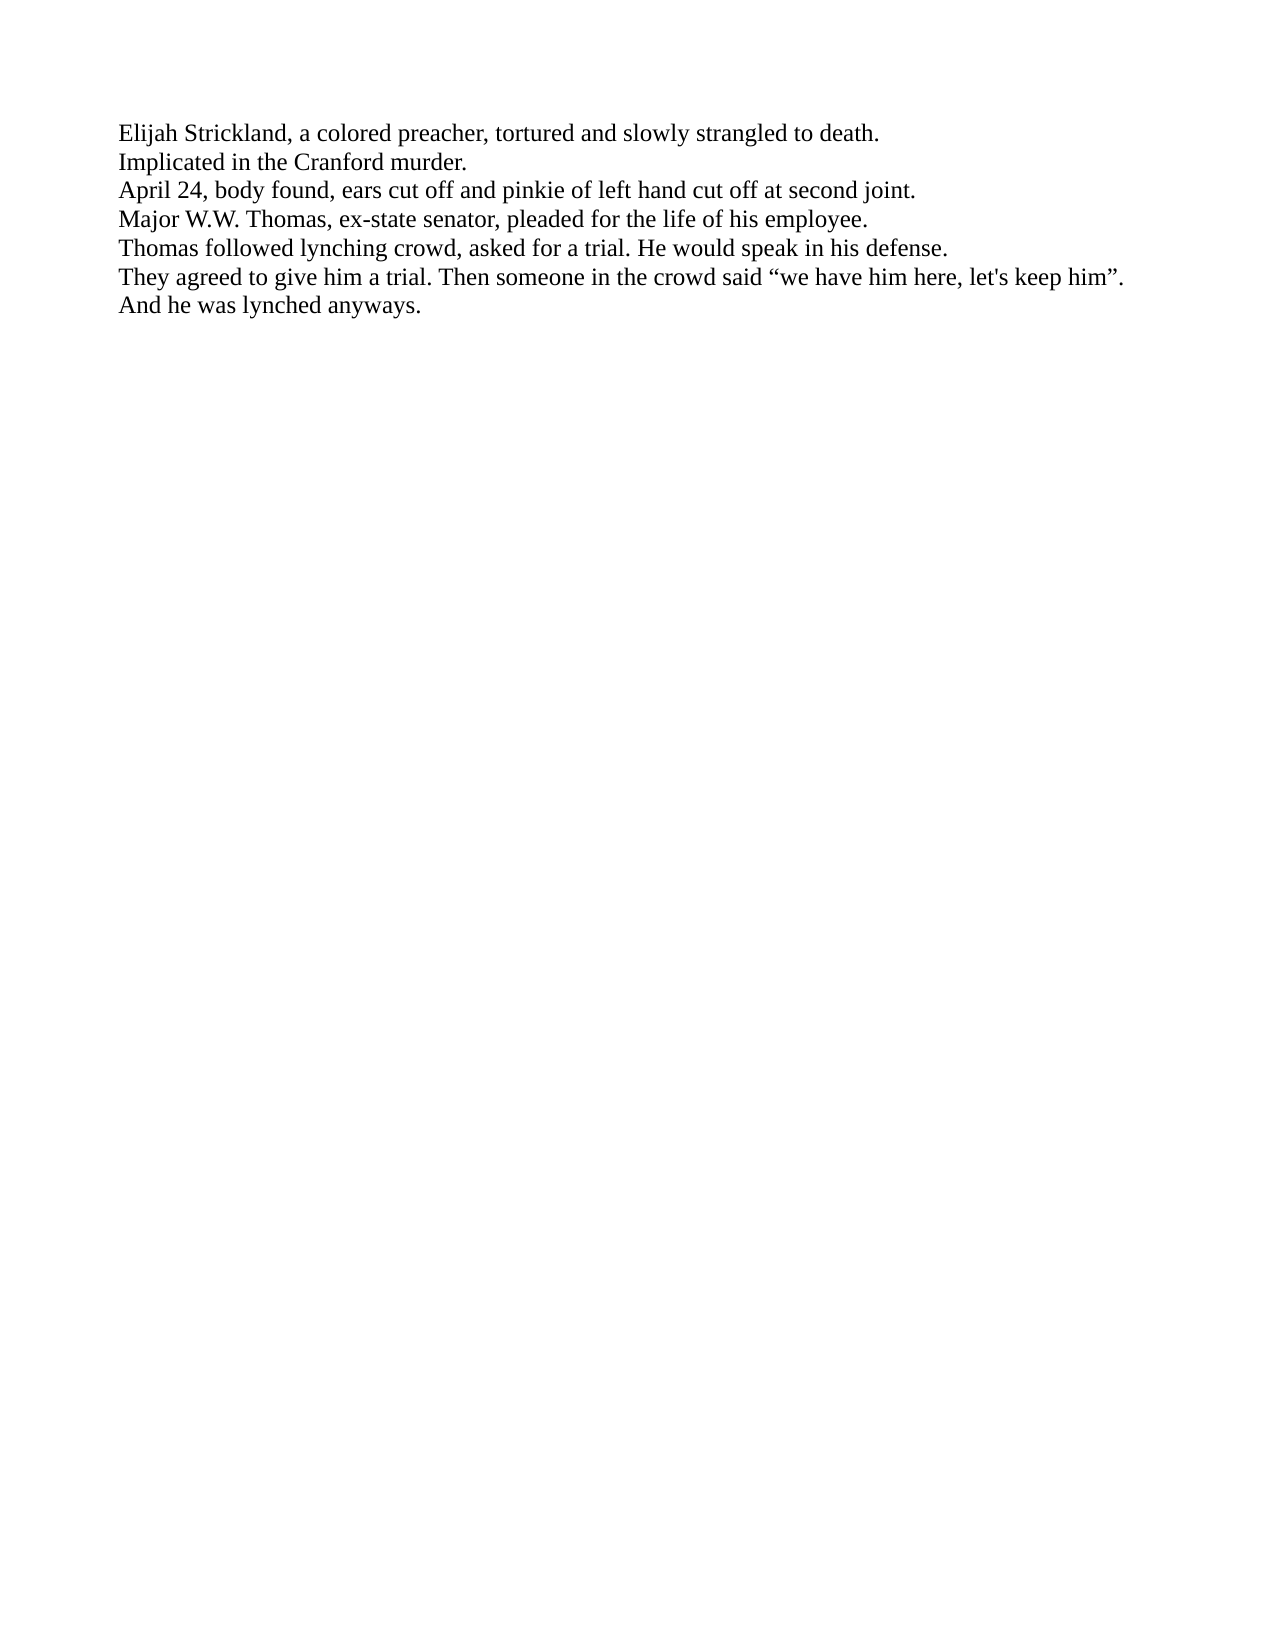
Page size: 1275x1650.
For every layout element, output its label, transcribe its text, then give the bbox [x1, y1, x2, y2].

text Implicated in the Cranford murder. [118, 147, 1157, 176]
text Major W.W. Thomas, ex-state senator, pleaded for the life of his employee. [118, 204, 1157, 233]
text April 24, body found, ears cut off and pinkie of left hand cut off at second joint. [118, 176, 1157, 204]
text They agreed to give him a trial. Then someone in the crowd said “we have him here, let's keep him”. And he was lynched anyways. [118, 262, 1157, 319]
text Elijah Strickland, a colored preacher, tortured and slowly strangled to death. [118, 118, 1157, 147]
text Thomas followed lynching crowd, asked for a trial. He would speak in his defense. [118, 233, 1157, 262]
